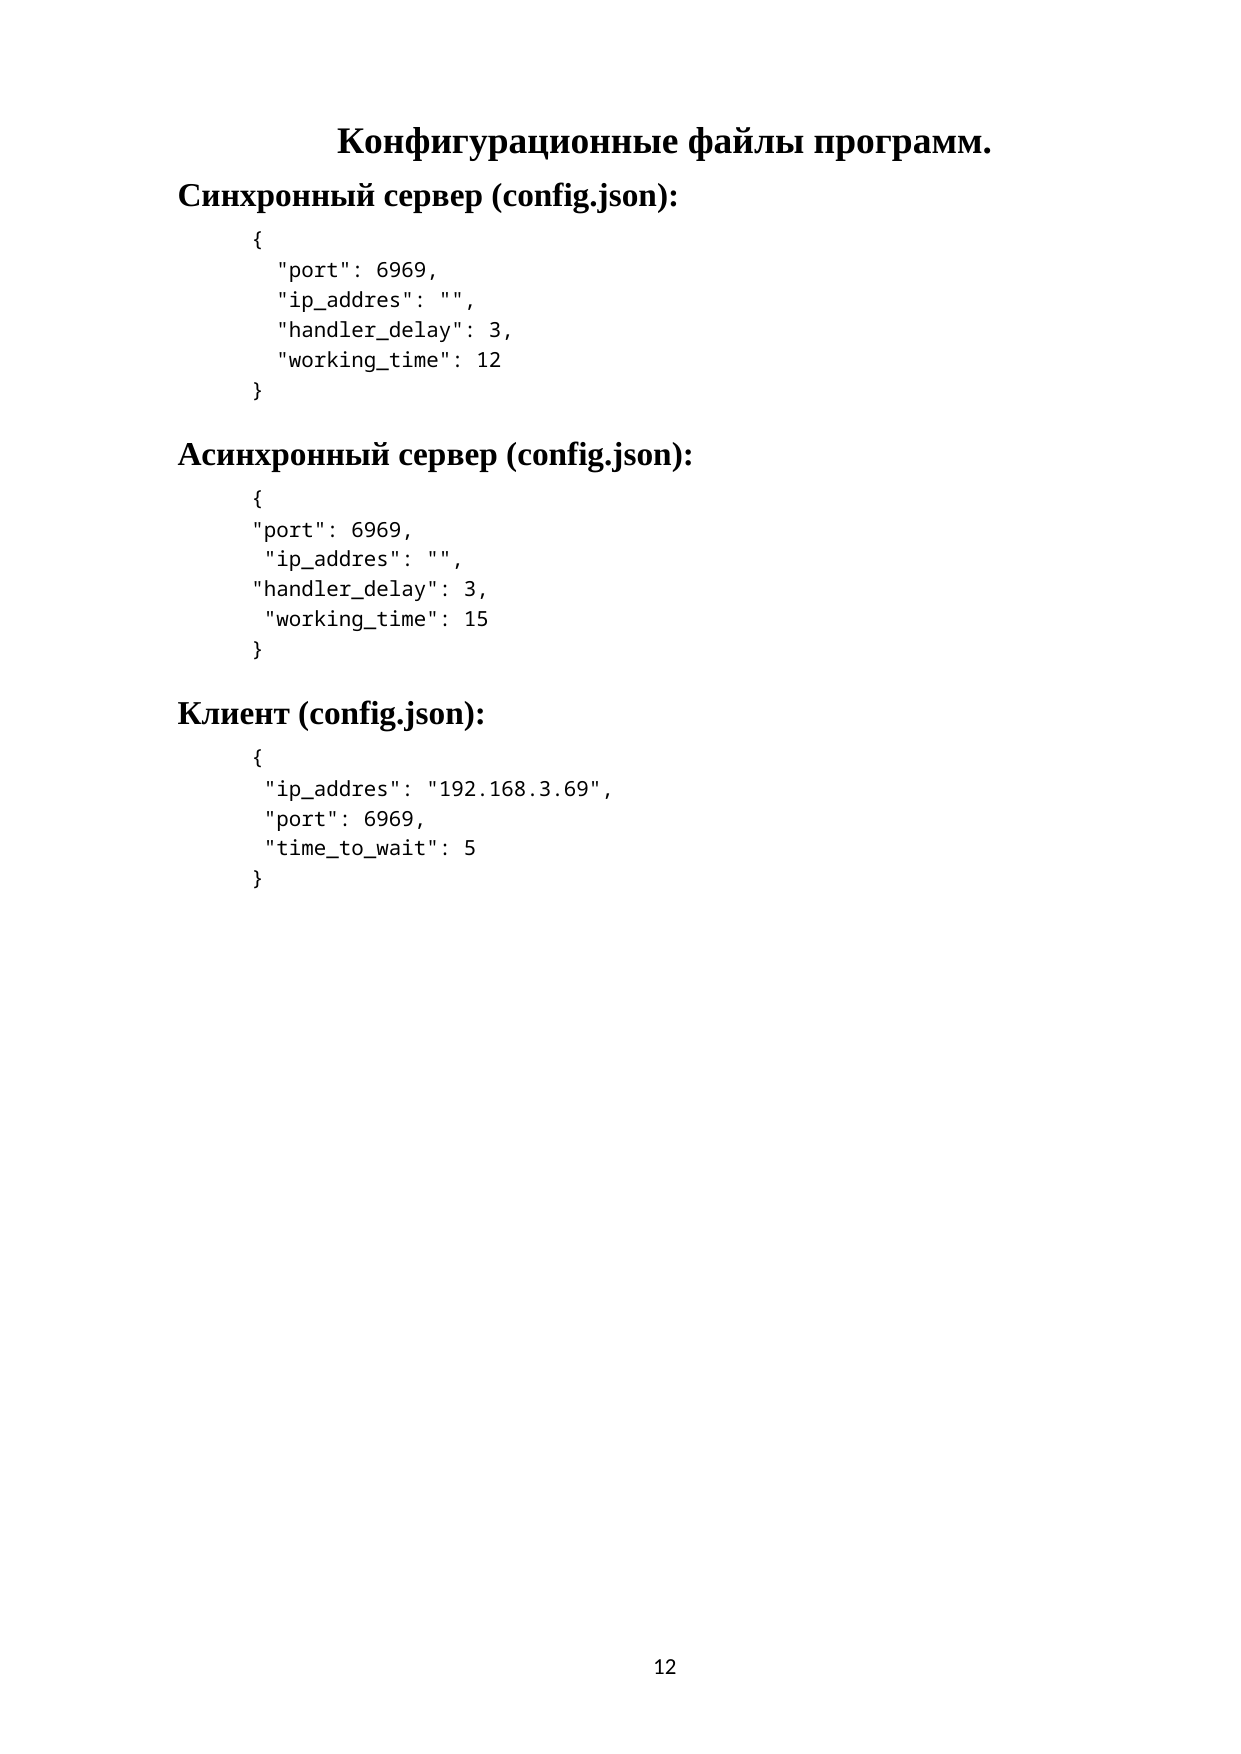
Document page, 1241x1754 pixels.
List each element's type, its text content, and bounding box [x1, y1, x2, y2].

text Клиент (config.json): { [177, 693, 1152, 772]
text "ip_addres": "", [177, 544, 1152, 573]
text Конфигурационные файлы программ. [177, 118, 1152, 161]
text "handler_delay": 3, [177, 315, 1152, 343]
text "handler_delay": 3, [177, 574, 1152, 603]
text "ip_addres": "192.168.3.69", [177, 774, 1152, 802]
text "working_time": 15 [177, 604, 1152, 632]
text } [177, 375, 1152, 403]
text "ip_addres": "", [177, 285, 1152, 314]
text Синхронный сервер (config.json): { [177, 175, 1152, 254]
text "time_to_wait": 5 [177, 833, 1152, 862]
text "port": 6969, [177, 256, 1152, 284]
text "port": 6969, [177, 804, 1152, 832]
text "working_time": 12 [177, 345, 1152, 373]
text } [177, 863, 1152, 892]
text Асинхронный сервер (config.json): { [177, 434, 1152, 513]
text } [177, 634, 1152, 662]
text "port": 6969, [177, 515, 1152, 543]
